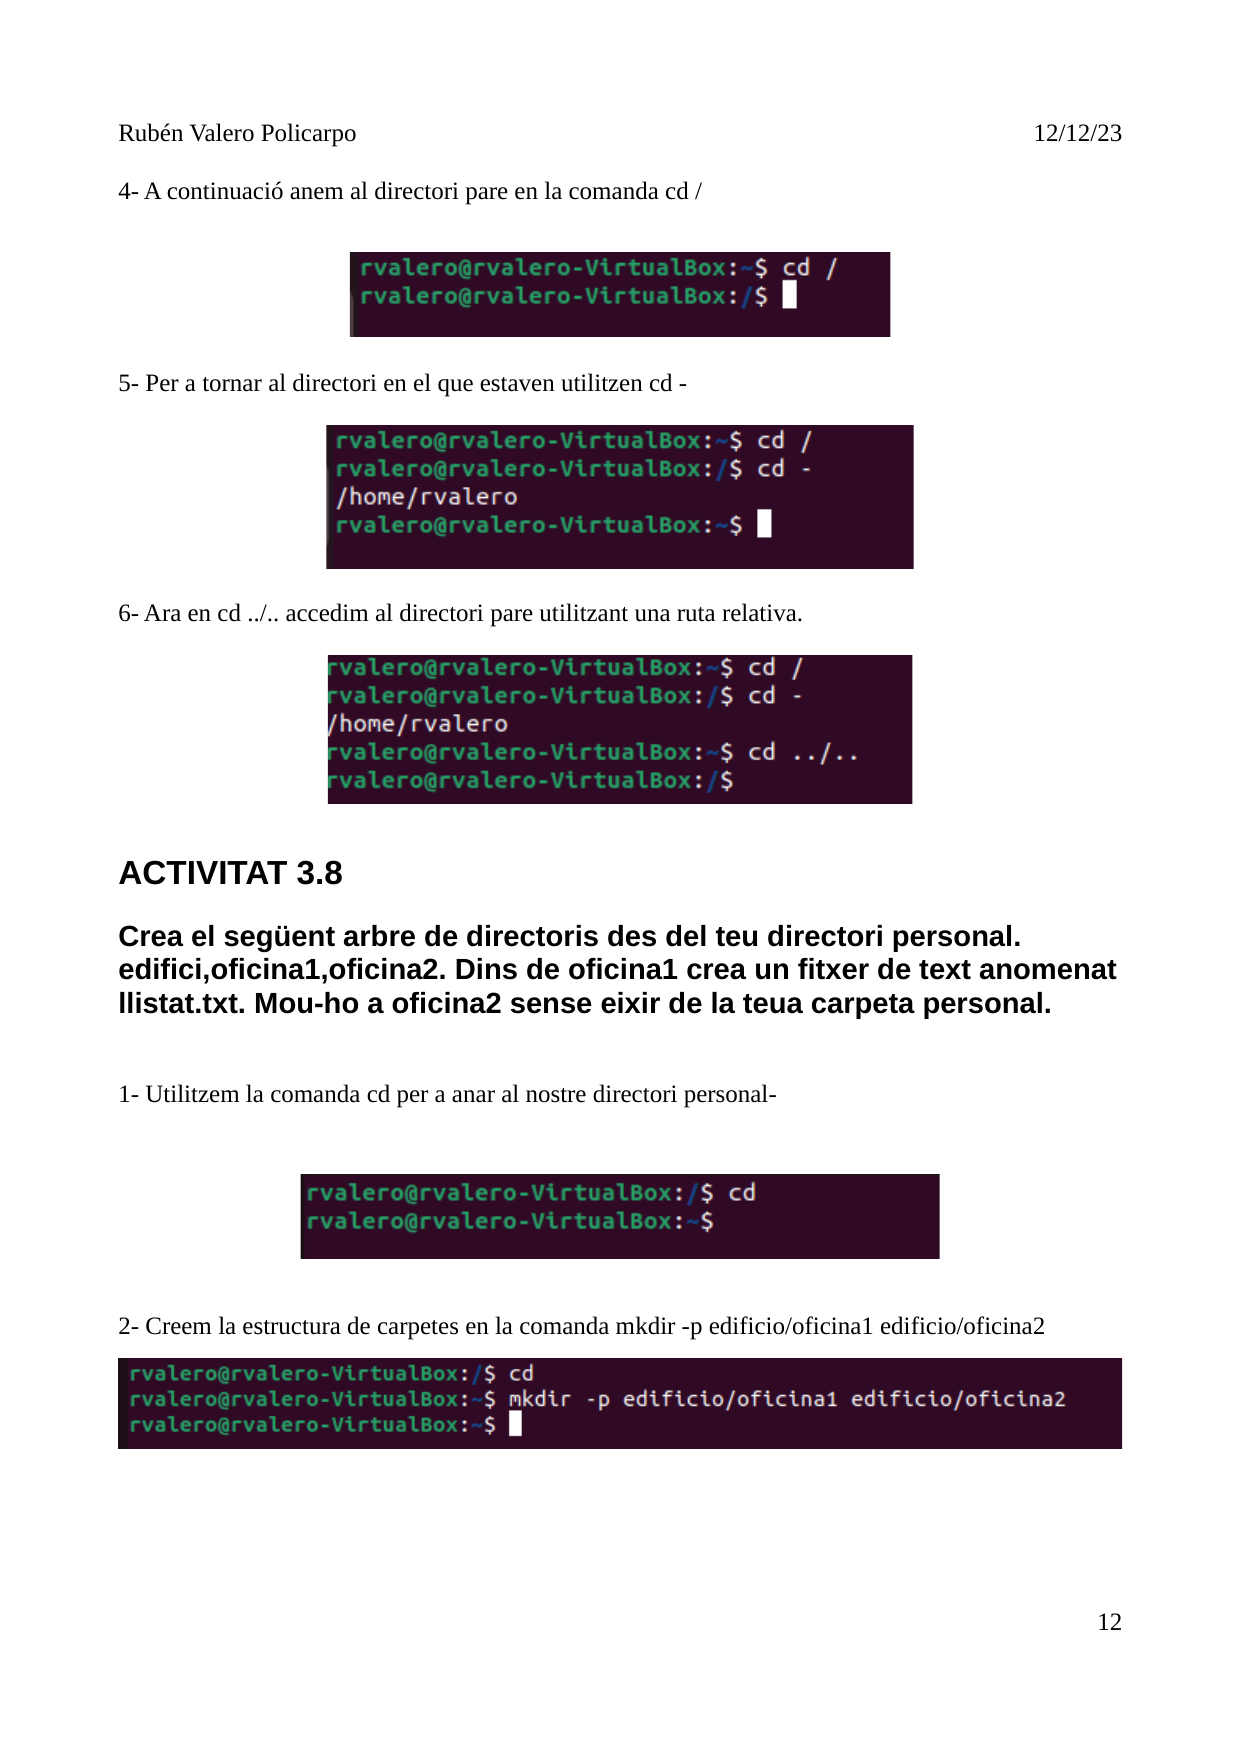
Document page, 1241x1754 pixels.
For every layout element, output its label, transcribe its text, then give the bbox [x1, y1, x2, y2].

picture [118, 1358, 1123, 1449]
text 4- A continuació anem al directori pare en la comanda cd / [118, 176, 1122, 205]
picture [326, 425, 914, 569]
text 5- Per a tornar al directori en el que estaven utilitzen cd - [118, 368, 1122, 396]
picture [349, 252, 891, 337]
text 2- Creem la estructura de carpetes en la comanda mkdir -p edificio/oficina1 edificio/oficina2 [118, 1311, 1122, 1340]
picture [327, 655, 913, 804]
subtitle Crea el següent arbre de directoris des del teu directori personal. edifici,oficina1,oficina2. Dins de oficina1 crea un fitxer de text anomenat llistat.txt. Mou-ho a oficina2 sense eixir de la teua carpeta personal. [118, 919, 1122, 1019]
text 6- Ara en cd ../.. accedim al directori pare utilitzant una ruta relativa. [118, 598, 1122, 626]
picture [300, 1174, 940, 1259]
subtitle ACTIVITAT 3.8 [118, 853, 1122, 892]
text 1- Utilitzem la comanda cd per a anar al nostre directori personal- [118, 1079, 1122, 1108]
